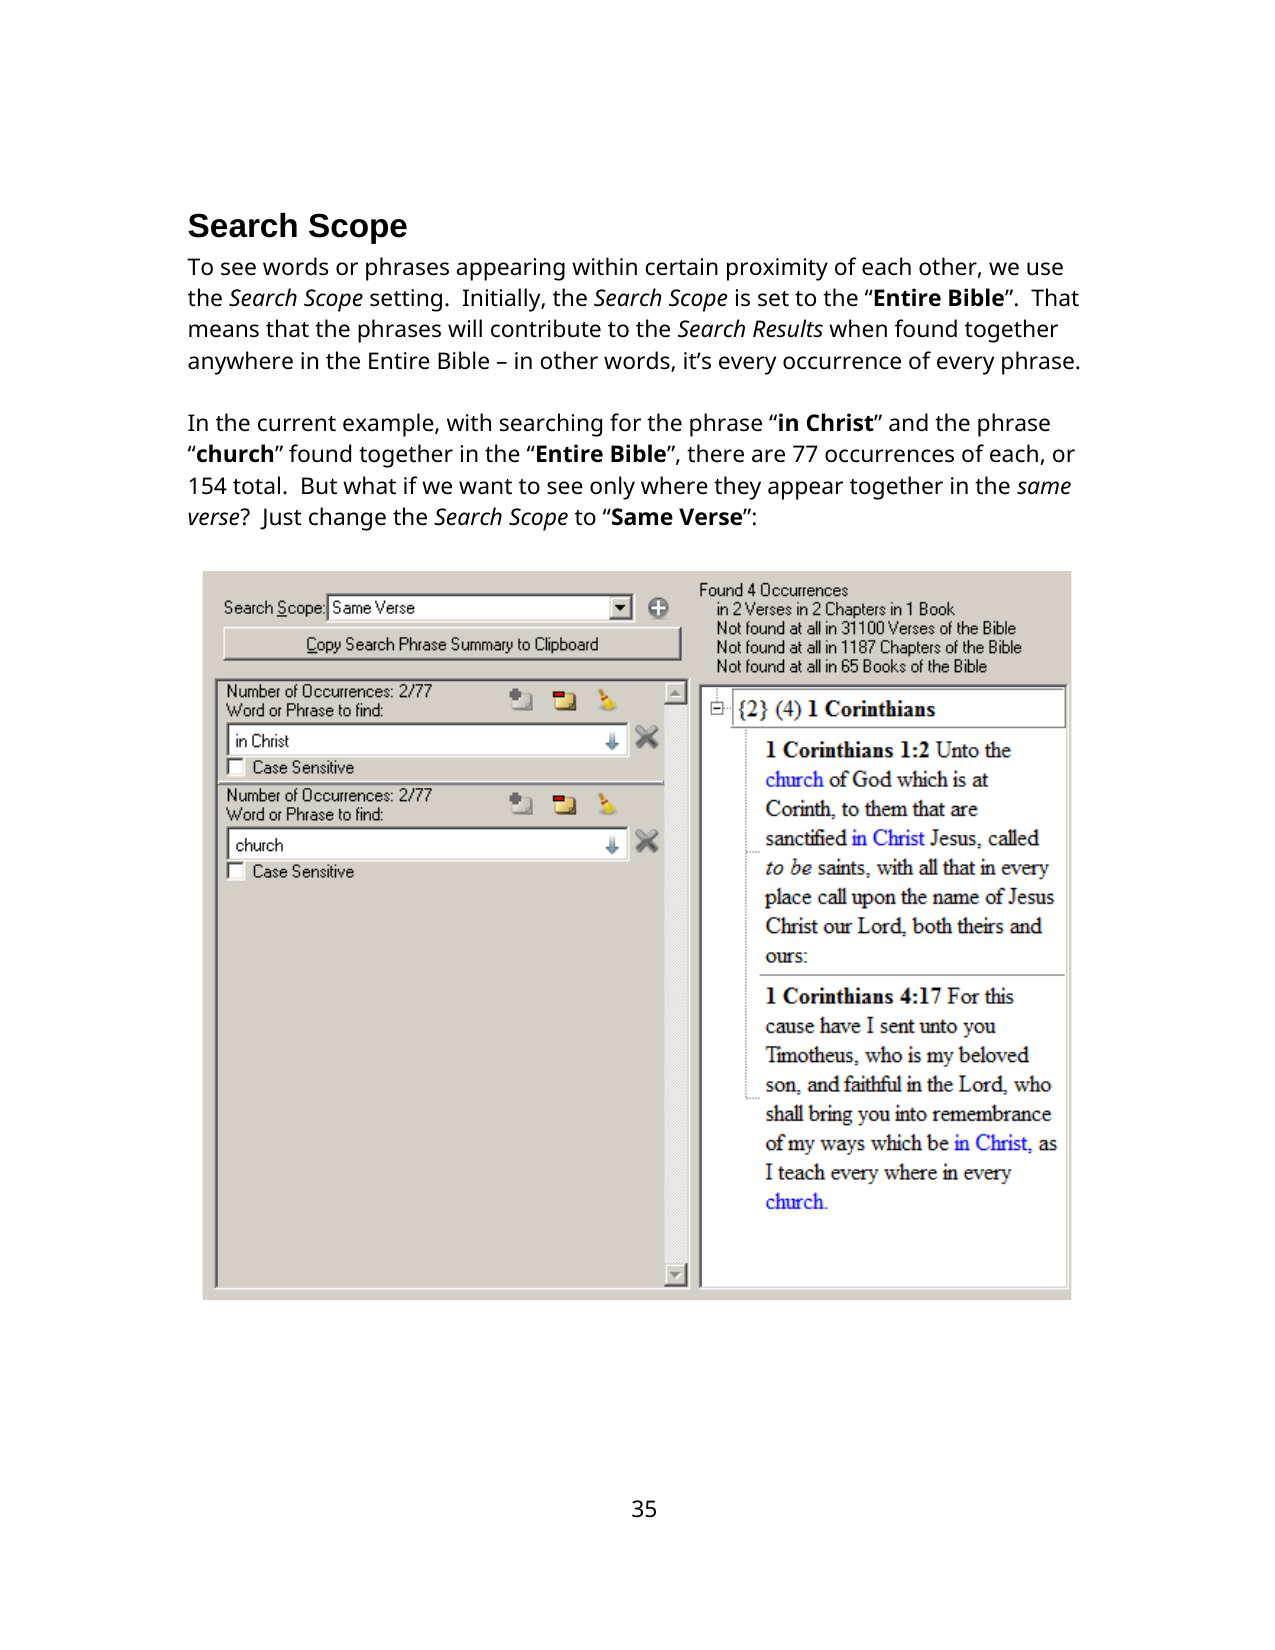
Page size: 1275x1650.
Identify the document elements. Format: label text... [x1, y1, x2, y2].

picture [202, 571, 1072, 1300]
subtitle Search Scope [187, 206, 1087, 245]
text In the current example, with searching for the phrase “in Christ” and the phrase “church” found together in the “Entire Bible”, there are 77 occurrences of each, or 154 total. But what if we want to see only where they appear together in the same verse? Just change the Search Scope to “Same Verse”: [187, 407, 1087, 532]
text To see words or phrases appearing within certain proximity of each other, we use the Search Scope setting. Initially, the Search Scope is set to the “Entire Bible”. That means that the phrases will contribute to the Search Results when found together anywhere in the Entire Bible – in other words, it’s every occurrence of every phrase. [187, 251, 1087, 376]
